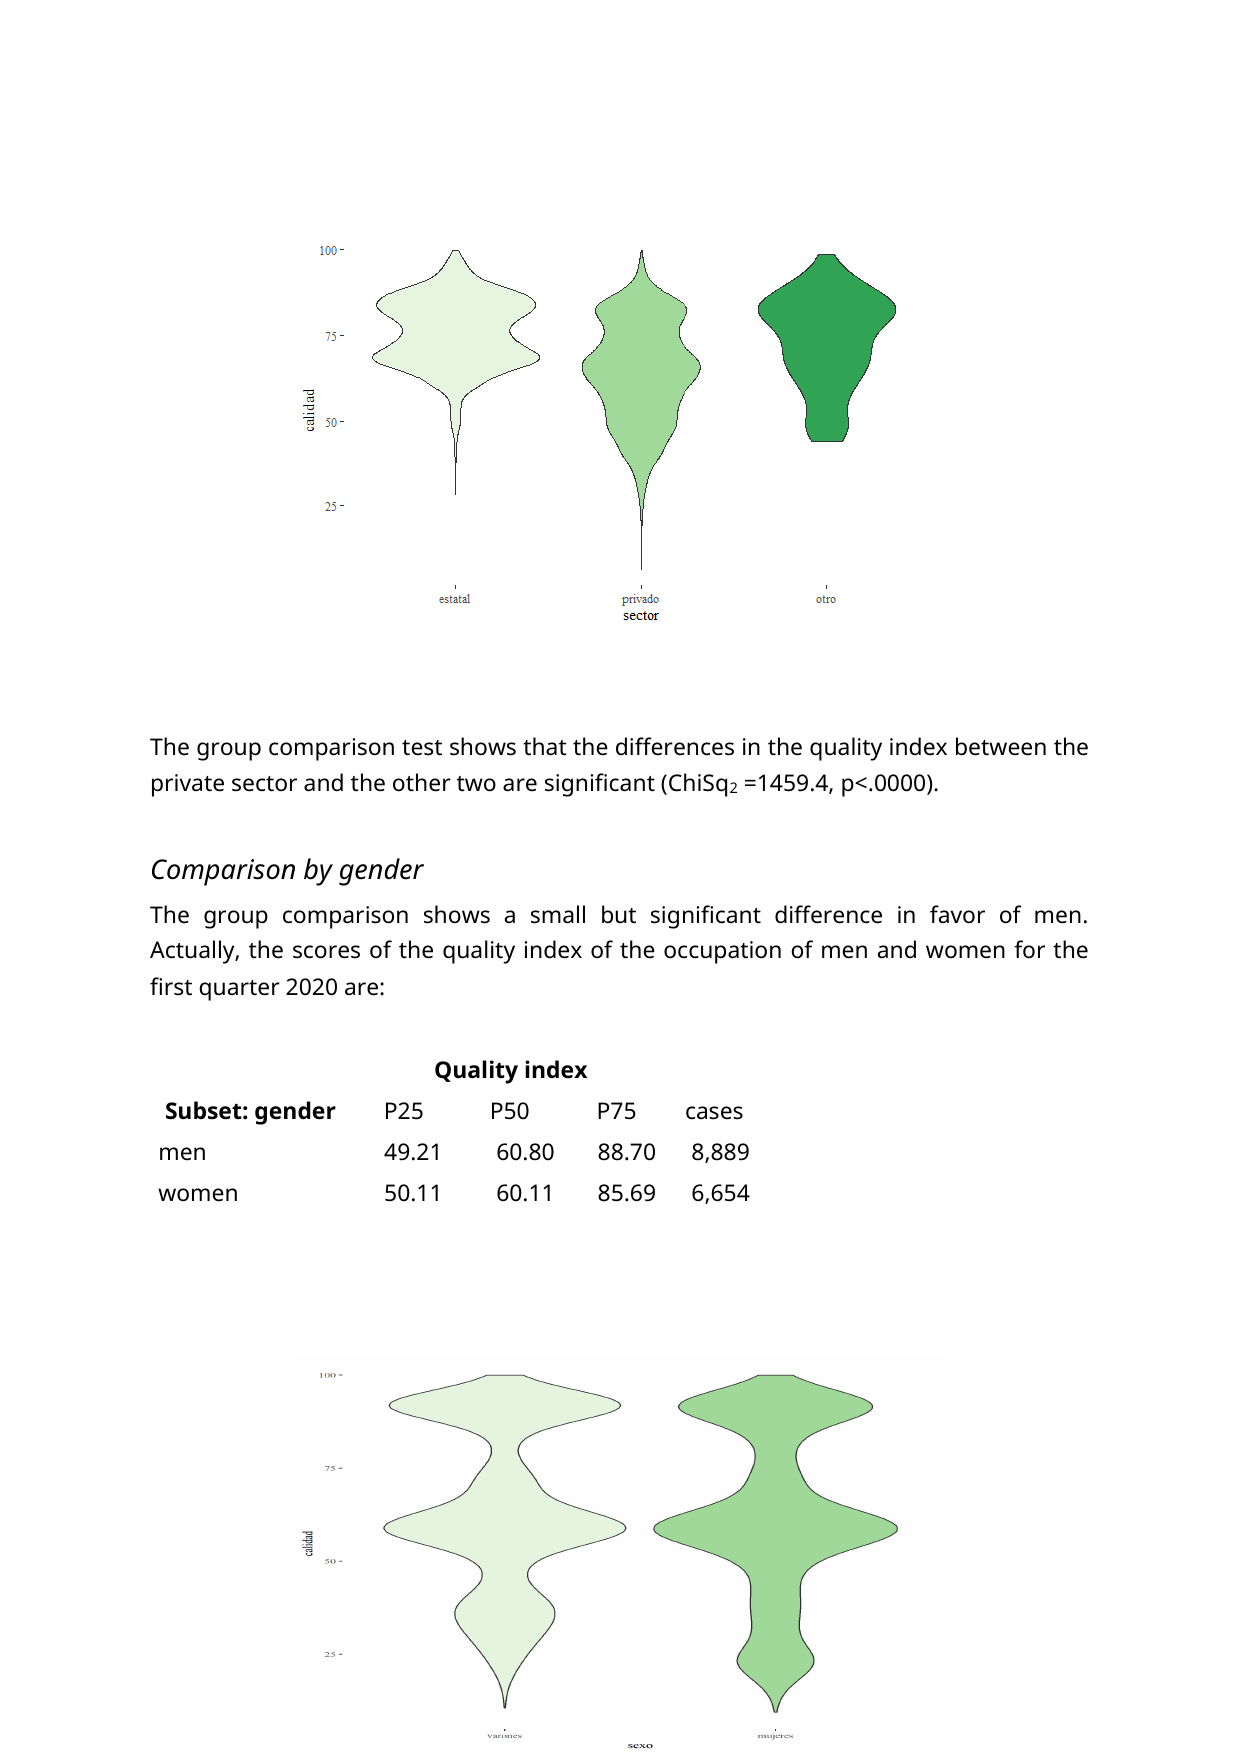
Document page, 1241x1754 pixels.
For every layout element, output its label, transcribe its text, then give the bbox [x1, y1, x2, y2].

text The group comparison test shows that the differences in the quality index between the private sector and the other two are significant (ChiSq2 =1459.4, p<.0000). [150, 731, 1090, 798]
table_cell women [147, 1171, 354, 1212]
table_cell 60.11 [454, 1171, 566, 1212]
table_header Subset: gender [147, 1048, 354, 1130]
table_cell 88.70 [566, 1130, 667, 1171]
table_cell 49.21 [354, 1130, 453, 1171]
table_cell cases [667, 1089, 761, 1130]
text The group comparison shows a small but significant difference in favor of men. Actually, the scores of the quality index of the occupation of men and women for the first quarter 2020 are: [150, 898, 1090, 1002]
subtitle Comparison by gender [150, 850, 1090, 887]
table_cell 6,654 [667, 1171, 761, 1212]
picture [295, 227, 945, 629]
table_cell 60.80 [454, 1130, 566, 1171]
table_cell men [147, 1130, 354, 1171]
table_header Quality index [354, 1048, 667, 1089]
picture [295, 1354, 945, 1754]
table_cell P50 [454, 1089, 566, 1130]
table_cell 85.69 [566, 1171, 667, 1212]
table_cell P25 [354, 1089, 453, 1130]
table_header [667, 1048, 761, 1089]
table_cell 50.11 [354, 1171, 453, 1212]
table_cell P75 [566, 1089, 667, 1130]
table_cell 8,889 [667, 1130, 761, 1171]
